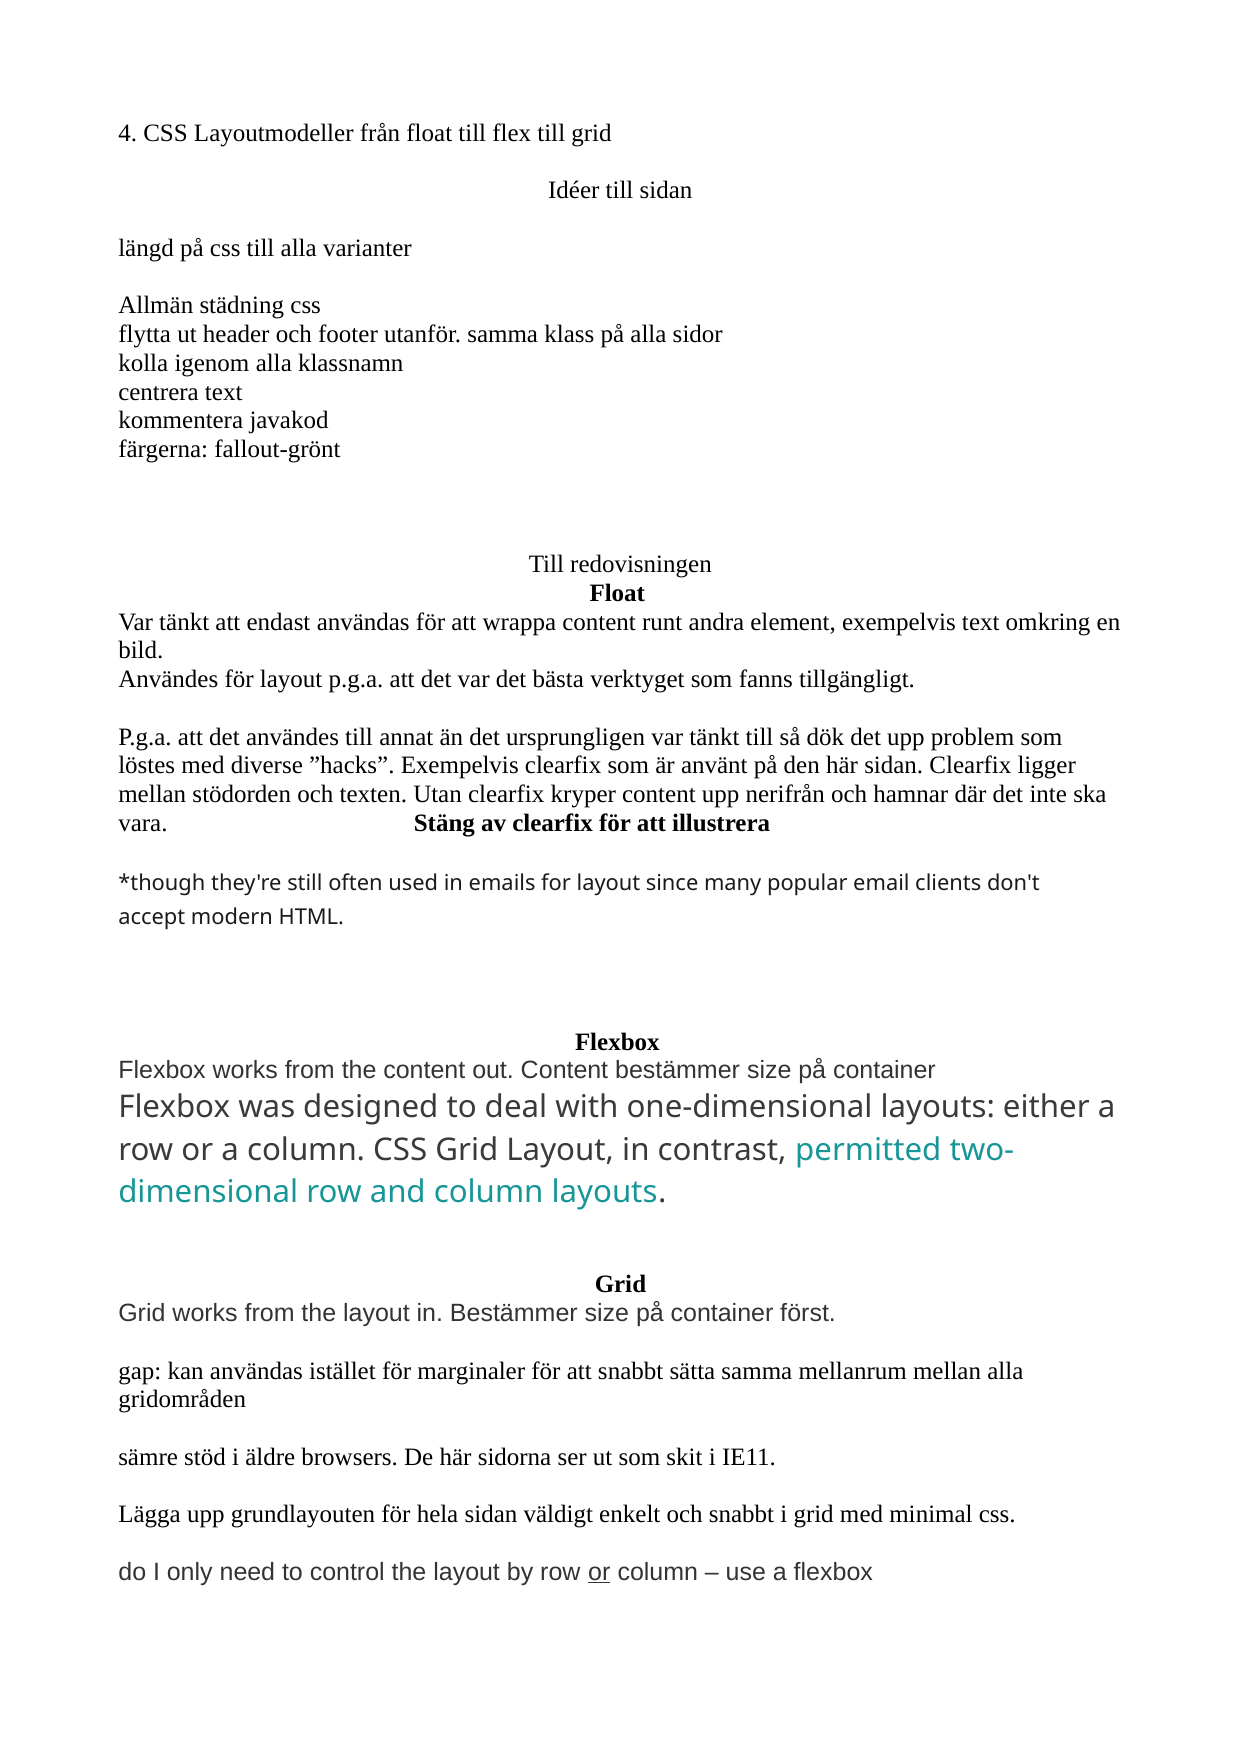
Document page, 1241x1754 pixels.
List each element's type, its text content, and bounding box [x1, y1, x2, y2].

text Var tänkt att endast användas för att wrappa content runt andra element, exempelvis text omkring en bild. [118, 607, 1122, 664]
text Grid [118, 1269, 1122, 1298]
text Flexbox [118, 1027, 1122, 1055]
text Flexbox was designed to deal with one-dimensional layouts: either a row or a column. CSS Grid Layout, in contrast, permitted two-dimensional row and column layouts. [118, 1084, 1122, 1212]
text sämre stöd i äldre browsers. De här sidorna ser ut som skit i IE11. [118, 1442, 1122, 1471]
text Till redovisningen [118, 549, 1122, 578]
text flytta ut header och footer utanför. samma klass på alla sidor [118, 319, 1122, 348]
text Lägga upp grundlayouten för hela sidan väldigt enkelt och snabbt i grid med minimal css. [118, 1499, 1122, 1528]
text Användes för layout p.g.a. att det var det bästa verktyget som fanns tillgängligt. [118, 664, 1122, 693]
text Float [118, 578, 1122, 607]
text Allmän städning css [118, 291, 1122, 319]
text färgerna: fallout-grönt [118, 434, 1122, 463]
text *though they're still often used in emails for layout since many popular email clients don't accept modern HTML. [118, 867, 1063, 931]
text kommentera javakod [118, 406, 1122, 434]
text P.g.a. att det användes till annat än det ursprungligen var tänkt till så dök det upp problem som löstes med diverse ”hacks”. Exempelvis clearfix som är använt på den här sidan. Clearfix ligger mellan stödorden och texten. Utan clearfix kryper content upp nerifrån och hamnar där det inte ska vara. Stäng av clearfix för att illustrera [118, 722, 1122, 837]
text Flexbox works from the content out. Content bestämmer size på container [118, 1055, 1122, 1084]
text kolla igenom alla klassnamn [118, 348, 1122, 377]
text längd på css till alla varianter [118, 233, 1122, 262]
text do I only need to control the layout by row or column – use a flexbox [118, 1557, 1122, 1586]
text Grid works from the layout in. Bestämmer size på container först. [118, 1298, 1122, 1327]
text Idéer till sidan [118, 176, 1122, 204]
text gap: kan användas istället för marginaler för att snabbt sätta samma mellanrum mellan alla gridområden [118, 1356, 1122, 1413]
text 4. CSS Layoutmodeller från float till flex till grid [118, 118, 1122, 147]
text centrera text [118, 377, 1122, 406]
